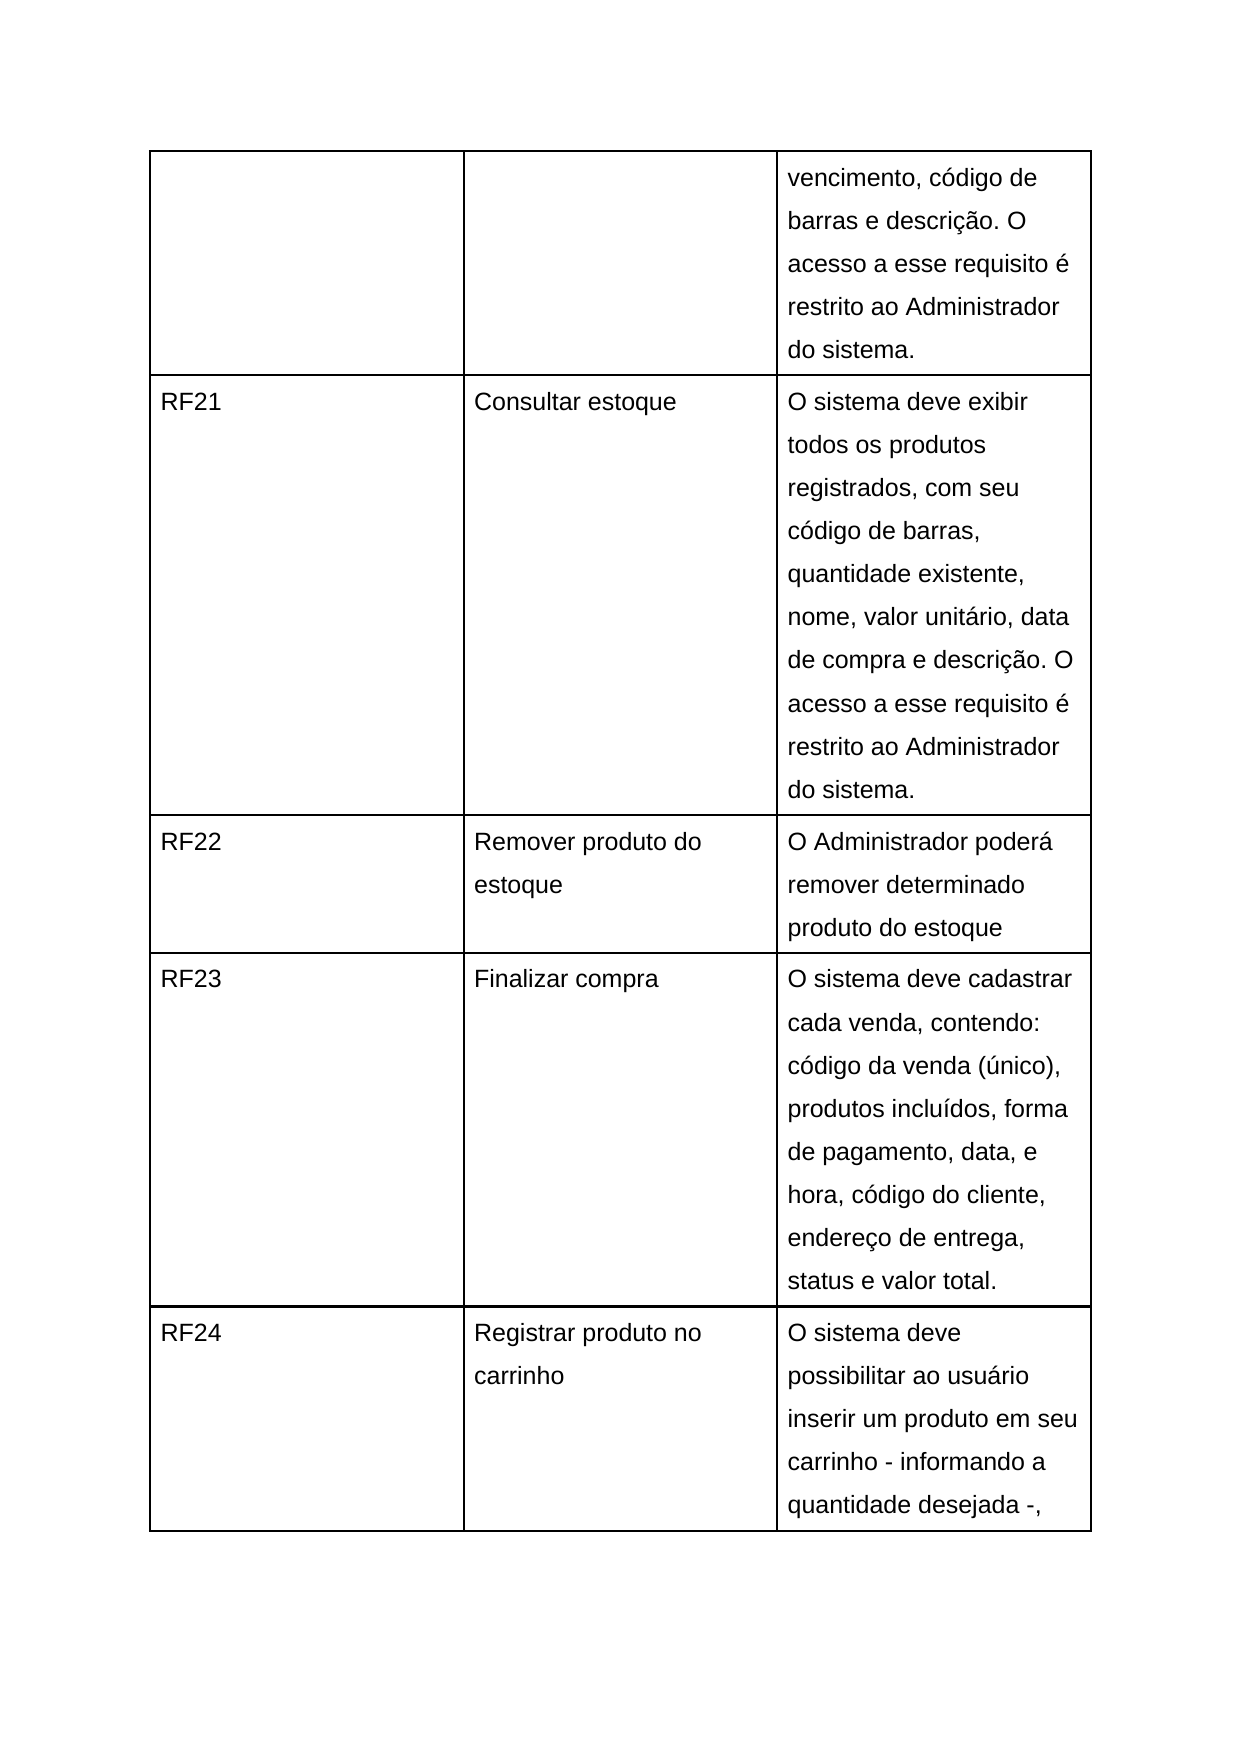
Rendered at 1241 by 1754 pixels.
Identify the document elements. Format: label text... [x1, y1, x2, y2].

table_cell RF22 [151, 816, 463, 952]
table_cell Finalizar compra [465, 954, 776, 1305]
table_cell Registrar produto no carrinho [465, 1308, 776, 1529]
table_cell RF24 [151, 1308, 463, 1529]
table_cell RF21 [151, 376, 463, 814]
table_cell O Administrador poderá remover determinado produto do estoque [778, 816, 1090, 952]
table_cell O sistema deve possibilitar ao usuário inserir um produto em seu carrinho - informando a quantidade desejada -, [778, 1308, 1090, 1529]
table_cell vencimento, código de barras e descrição. O acesso a esse requisito é restrito ao Administrador do sistema. [778, 152, 1090, 374]
table_cell [151, 152, 463, 374]
table_cell O sistema deve exibir todos os produtos registrados, com seu código de barras, quantidade existente, nome, valor unitário, data de compra e descrição. O acesso a esse requisito é restrito ao Administrador do sistema. [778, 376, 1090, 814]
table_cell [465, 152, 776, 374]
table_cell O sistema deve cadastrar cada venda, contendo: código da venda (único), produtos incluídos, forma de pagamento, data, e hora, código do cliente, endereço de entrega, status e valor total. [778, 954, 1090, 1305]
table_cell Remover produto do estoque [465, 816, 776, 952]
table_cell RF23 [151, 954, 463, 1305]
table_cell Consultar estoque [465, 376, 776, 814]
